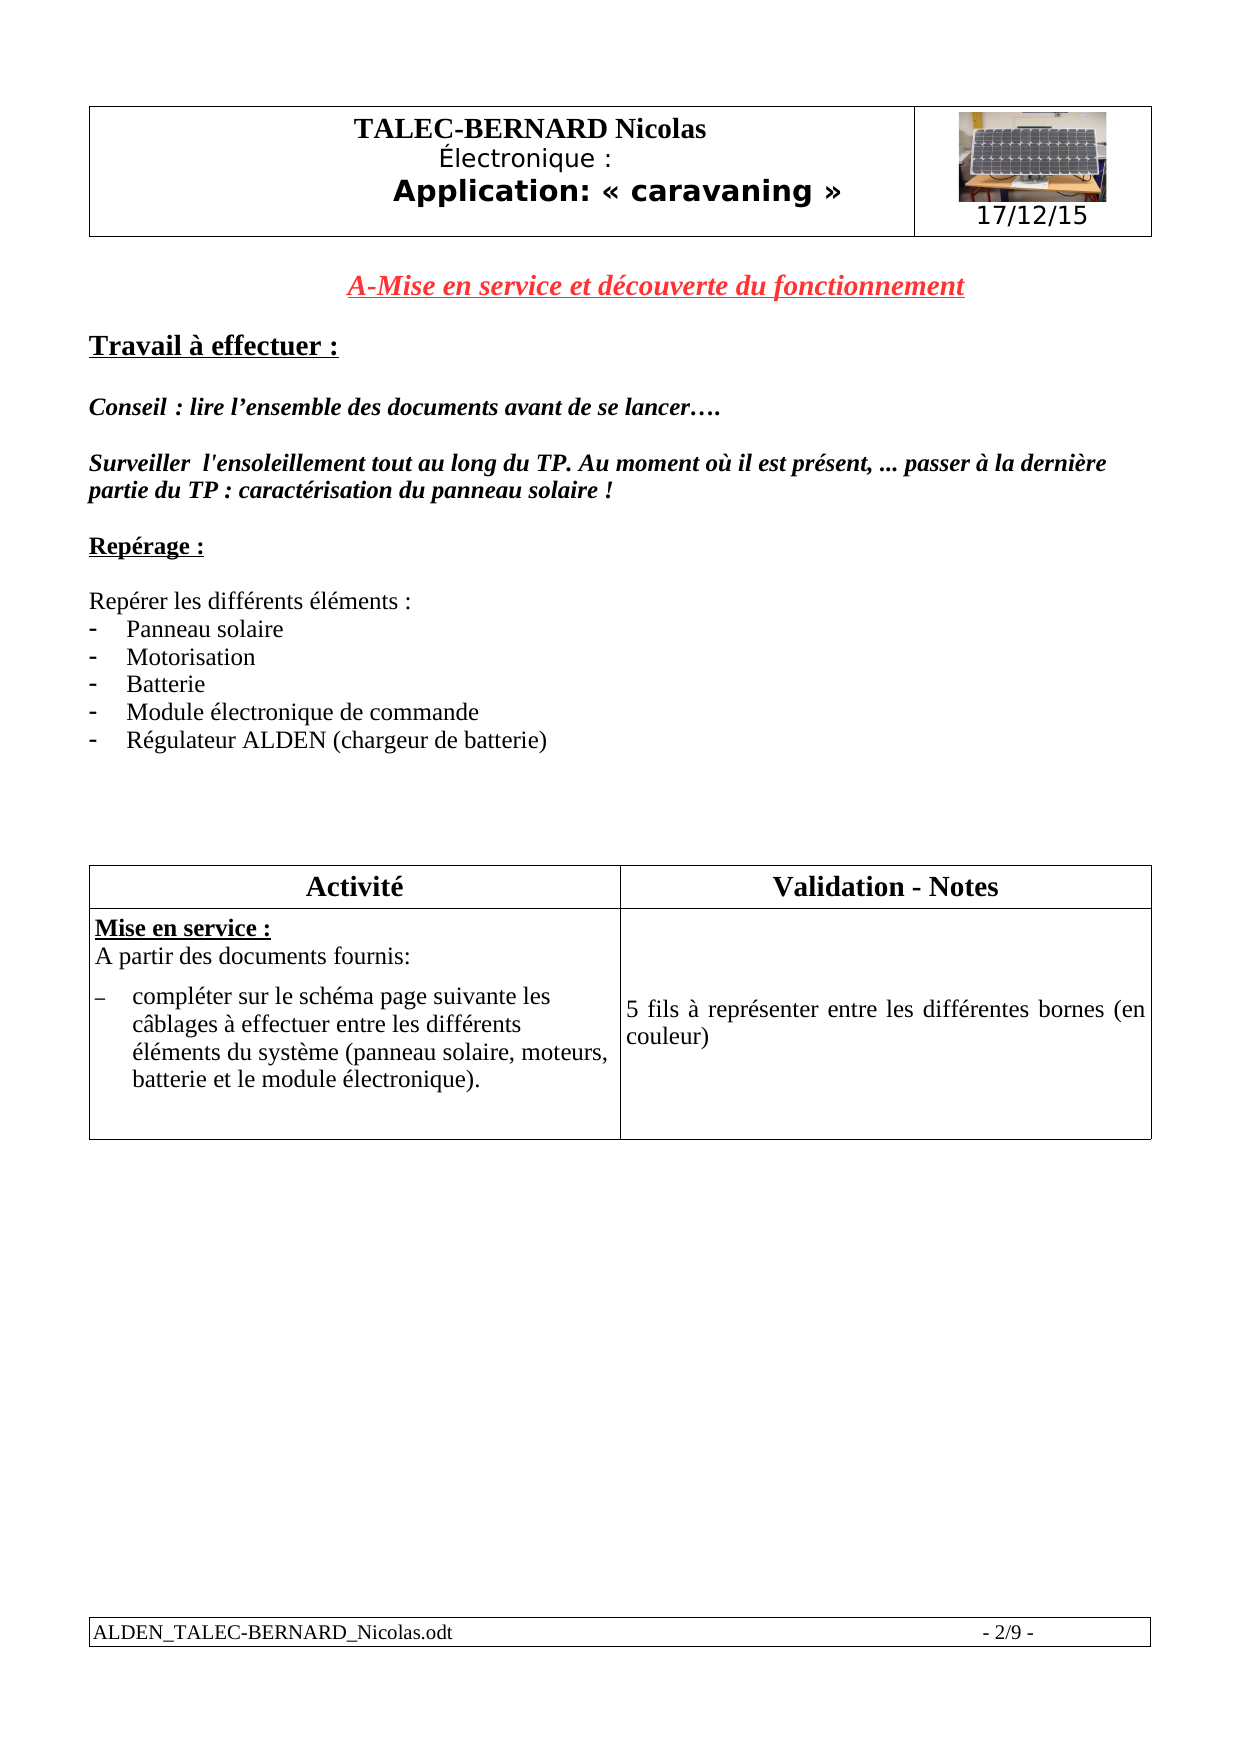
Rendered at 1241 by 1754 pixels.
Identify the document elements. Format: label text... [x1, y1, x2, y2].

table_cell 5 fils à représenter entre les différentes bornes (en couleur) [621, 909, 1151, 1139]
list Panneau solaire [89, 615, 1151, 643]
table_cell Mise en service : A partir des documents fournis: compléter sur le schéma page suivante les câblages à effectuer entre les différents éléments du système (panneau solaire, moteurs, batterie et le module électronique). [90, 909, 620, 1139]
text Surveiller l'ensoleillement tout au long du TP. Au moment où il est présent, ... passer à la dernière partie du TP : caractérisation du panneau solaire ! [89, 449, 1151, 532]
list Module électronique de commande [89, 698, 1151, 726]
list A-Mise en service et découverte du fonctionnement [126, 269, 1151, 301]
text Repérer les différents éléments : [89, 587, 1151, 615]
list Motorisation [89, 643, 1151, 671]
table_header Validation - Notes [621, 866, 1151, 908]
text Repérage : [89, 532, 1151, 560]
text Travail à effectuer : [89, 329, 1151, 361]
text Conseil : lire l’ensemble des documents avant de se lancer…. [89, 393, 1151, 421]
list Régulateur ALDEN (chargeur de batterie) [89, 726, 1151, 754]
table_header Activité [90, 866, 620, 908]
list Batterie [89, 671, 1151, 698]
picture [958, 112, 1107, 202]
